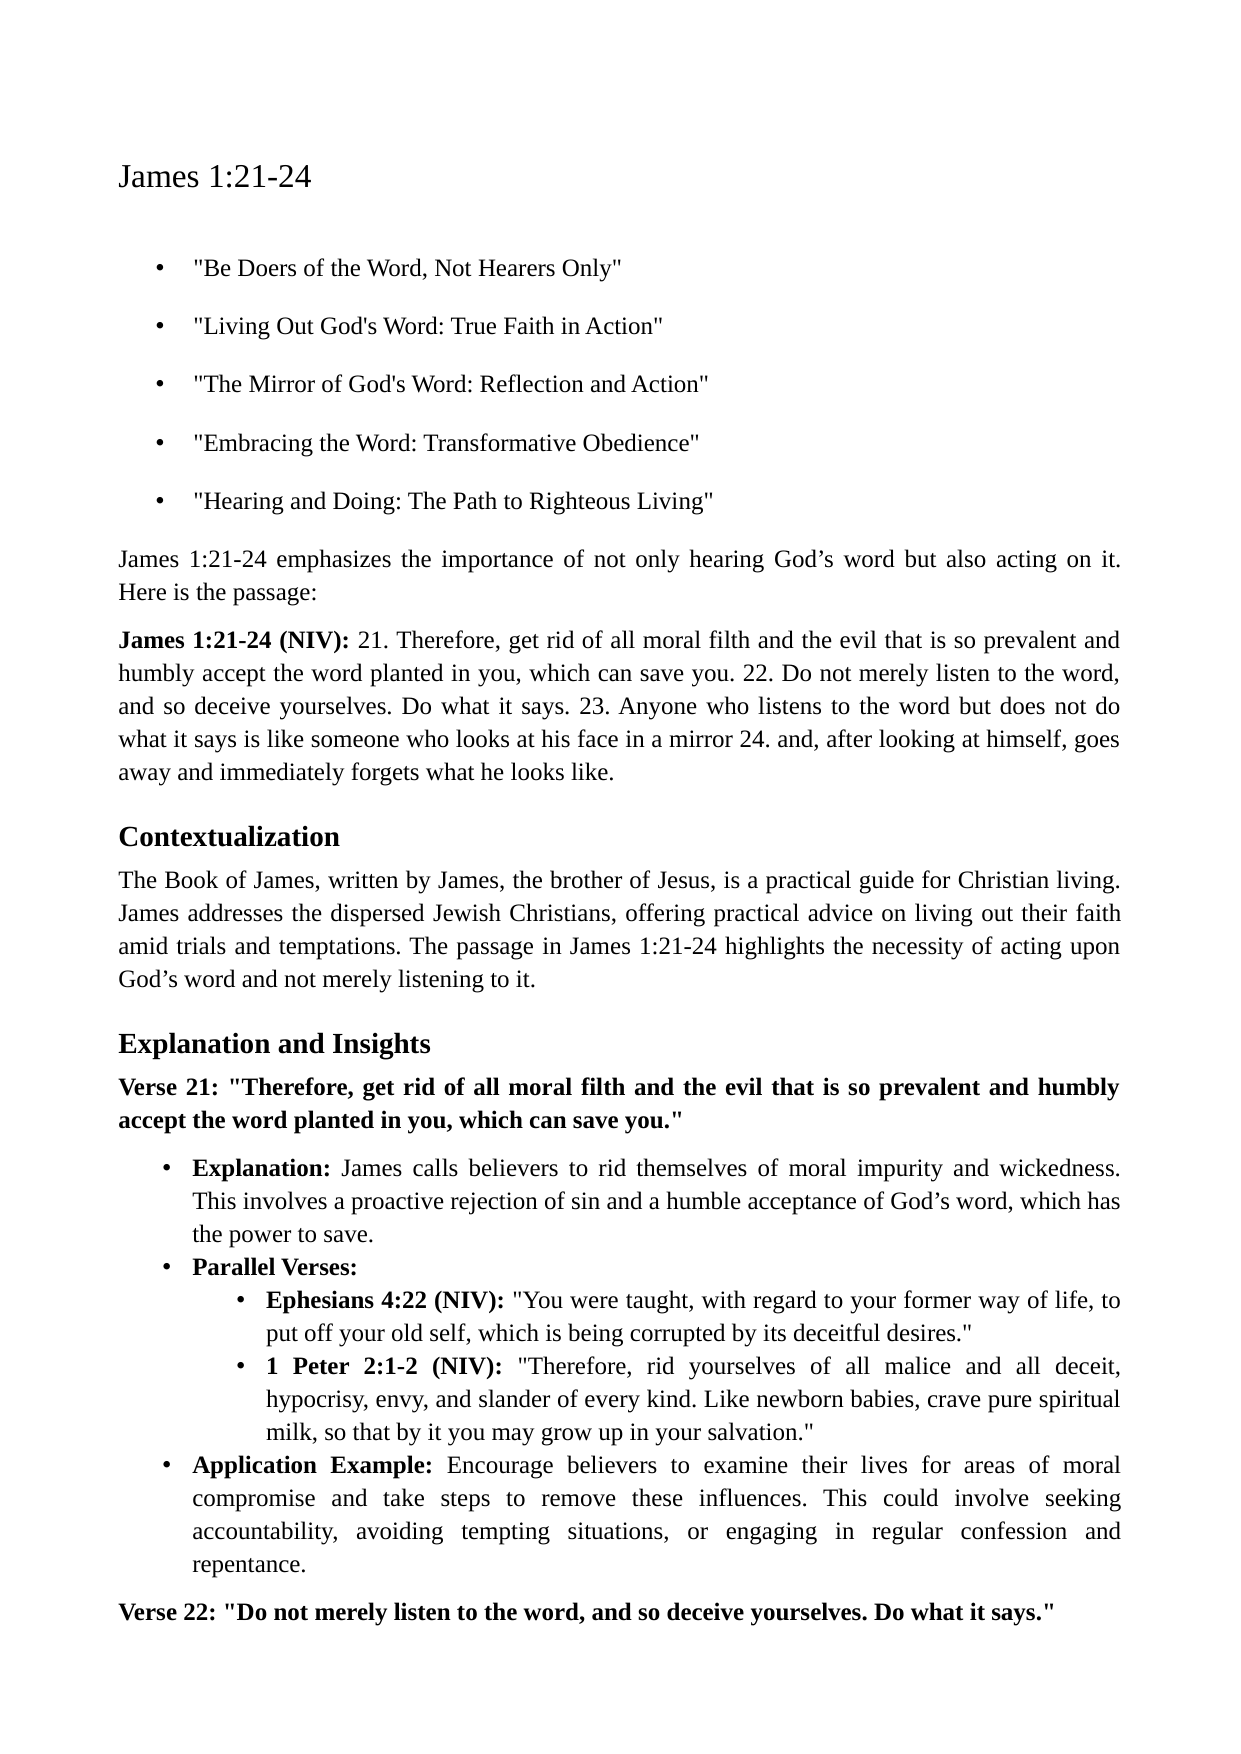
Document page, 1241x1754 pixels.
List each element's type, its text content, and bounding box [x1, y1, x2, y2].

text The Book of James, written by James, the brother of Jesus, is a practical guide for Christian living. James addresses the dispersed Jewish Christians, offering practical advice on living out their faith amid trials and temptations. The passage in James 1:21-24 highlights the necessity of acting upon God’s word and not merely listening to it. [118, 865, 1122, 993]
text James 1:21-24 [118, 156, 1122, 195]
subtitle Contextualization [118, 819, 1122, 853]
subtitle Explanation and Insights [118, 1026, 1122, 1060]
text Verse 22: "Do not merely listen to the word, and so deceive yourselves. Do what it says." [118, 1597, 1122, 1626]
list Parallel Verses: [162, 1252, 1122, 1281]
text James 1:21-24 (NIV): 21. Therefore, get rid of all moral filth and the evil that is so prevalent and humbly accept the word planted in you, which can save you. 22. Do not merely listen to the word, and so deceive yourselves. Do what it says. 23. Anyone who listens to the word but does not do what it says is like someone who looks at his face in a mirror 24. and, after looking at himself, goes away and immediately forgets what he looks like. [118, 625, 1122, 786]
list "Be Doers of the Word, Not Hearers Only" [156, 253, 1122, 282]
text James 1:21-24 emphasizes the importance of not only hearing God’s word but also acting on it. Here is the passage: [118, 544, 1122, 606]
list "Hearing and Doing: The Path to Righteous Living" [156, 486, 1122, 515]
list 1 Peter 2:1-2 (NIV): "Therefore, rid yourselves of all malice and all deceit, hypocrisy, envy, and slander of every kind. Like newborn babies, crave pure spiritual milk, so that by it you may grow up in your salvation." [236, 1351, 1122, 1446]
list Explanation: James calls believers to rid themselves of moral impurity and wickedness. This involves a proactive rejection of sin and a humble acceptance of God’s word, which has the power to save. [162, 1153, 1122, 1248]
list "Embracing the Word: Transformative Obedience" [156, 428, 1122, 456]
list Application Example: Encourage believers to examine their lives for areas of moral compromise and take steps to remove these influences. This could involve seeking accountability, avoiding tempting situations, or engaging in regular confession and repentance. [162, 1450, 1122, 1578]
text Verse 21: "Therefore, get rid of all moral filth and the evil that is so prevalent and humbly accept the word planted in you, which can save you." [118, 1072, 1122, 1134]
list Ephesians 4:22 (NIV): "You were taught, with regard to your former way of life, to put off your old self, which is being corrupted by its deceitful desires." [236, 1285, 1122, 1347]
list "The Mirror of God's Word: Reflection and Action" [156, 369, 1122, 398]
list "Living Out God's Word: True Faith in Action" [156, 311, 1122, 340]
